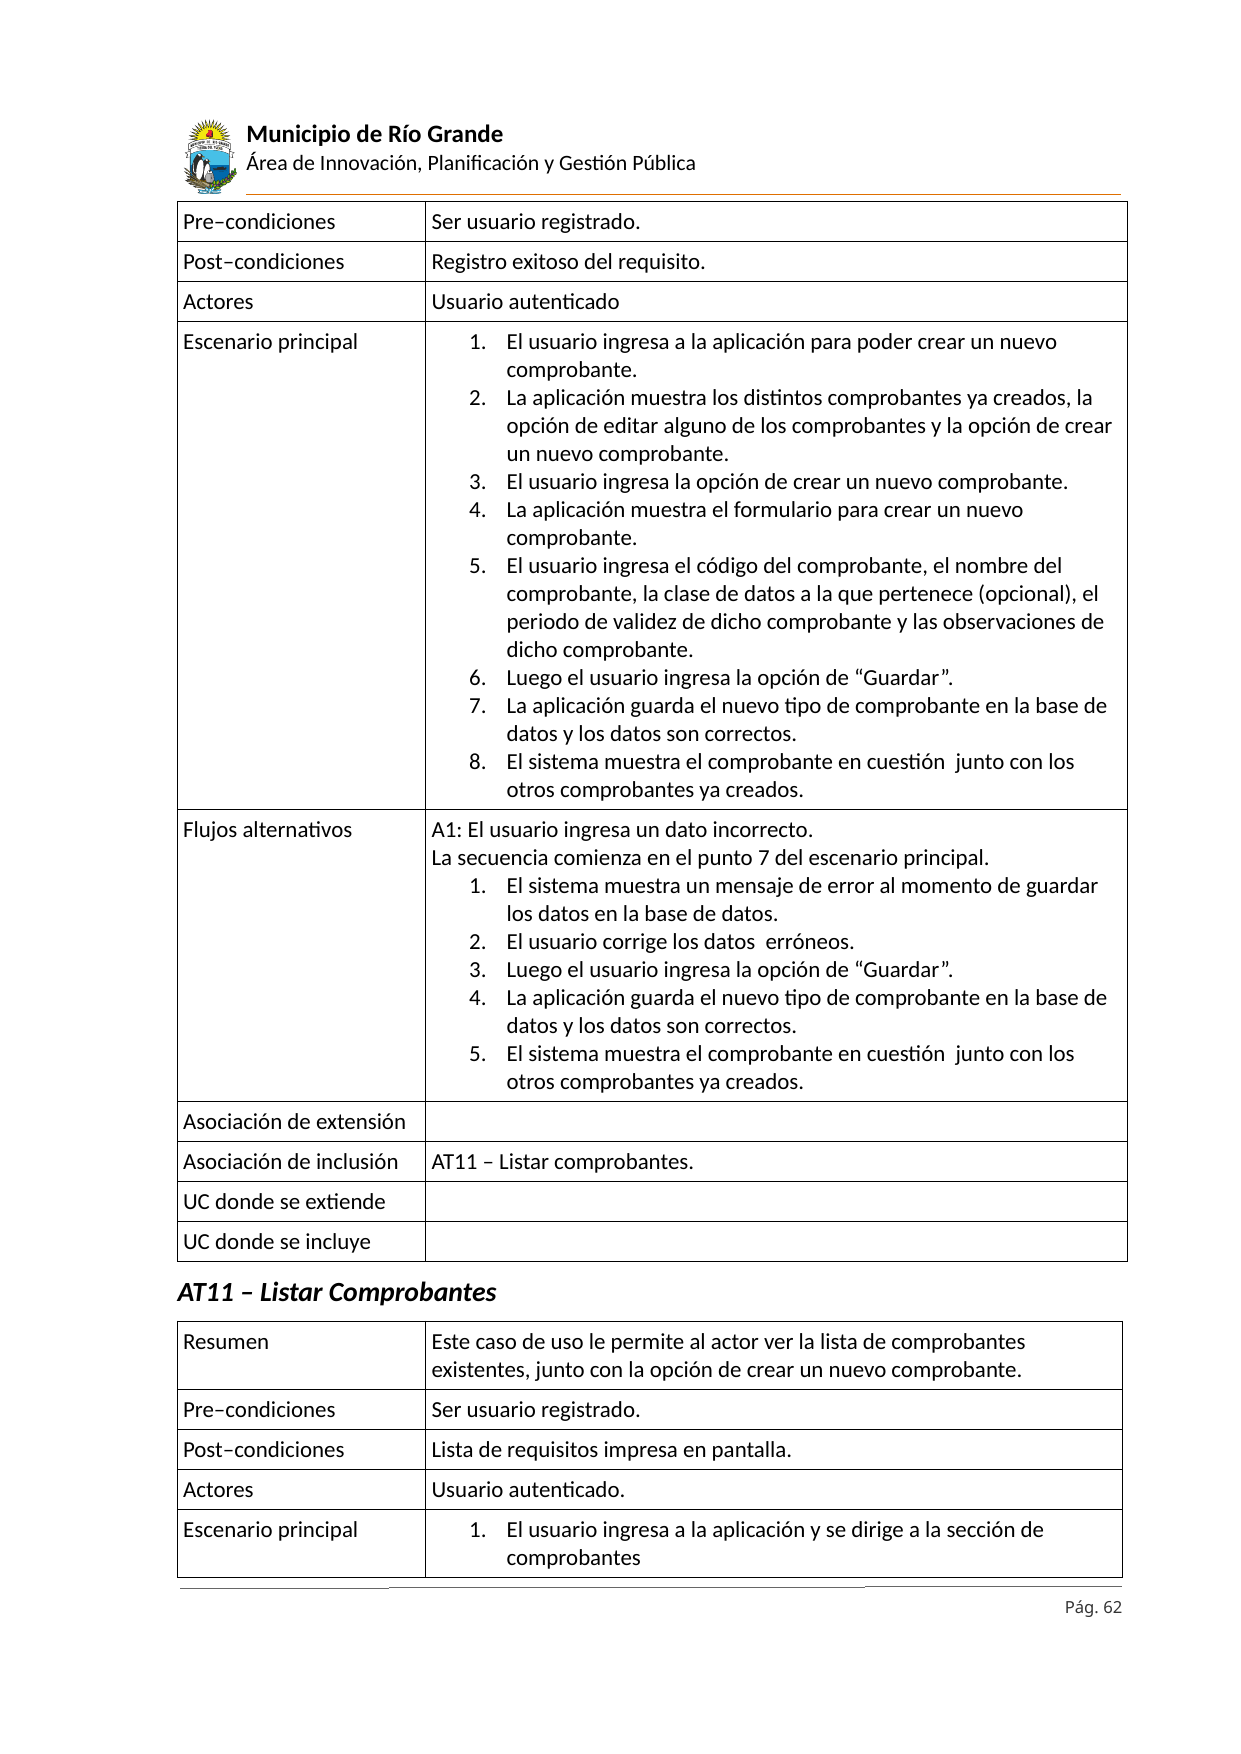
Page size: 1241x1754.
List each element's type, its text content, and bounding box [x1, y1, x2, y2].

table_cell Pre–condiciones [178, 1390, 425, 1429]
table_cell Post–condiciones [178, 1430, 425, 1469]
subtitle AT11 – Listar Comprobantes [177, 1274, 1122, 1308]
table_cell Actores [178, 1470, 425, 1509]
table_cell Escenario principal [178, 322, 425, 809]
table_cell Escenario principal [178, 1510, 425, 1577]
table_cell Usuario autenticado [426, 282, 1127, 321]
table_cell UC donde se incluye [178, 1222, 425, 1261]
table_cell Ser usuario registrado. [426, 202, 1127, 241]
table_cell Usuario autenticado. [426, 1470, 1122, 1509]
table_cell El usuario ingresa a la aplicación y se dirige a la sección de comprobantes La aplicación muestra una lista de comprobantes con código y el nombre. [426, 1510, 1122, 1577]
table_cell El usuario ingresa a la aplicación para poder crear un nuevo comprobante. La aplicación muestra los distintos comprobantes ya creados, la opción de editar alguno de los comprobantes y la opción de crear un nuevo comprobante. El usuario ingresa la opción de crear un nuevo comprobante. La aplicación muestra el formulario para crear un nuevo comprobante. El usuario ingresa el código del comprobante, el nombre del comprobante, la clase de datos a la que pertenece (opcional), el periodo de validez de dicho comprobante y las observaciones de dicho comprobante. Luego el usuario ingresa la opción de “Guardar”. La aplicación guarda el nuevo tipo de comprobante en la base de datos y los datos son correctos. El sistema muestra el comprobante en cuestión junto con los otros comprobantes ya creados. [426, 322, 1127, 809]
table_cell Asociación de extensión [178, 1102, 425, 1141]
table_cell [426, 1182, 1127, 1221]
table_cell Post–condiciones [178, 242, 425, 281]
table_header Resumen [178, 1322, 425, 1389]
table_cell [426, 1222, 1127, 1261]
table_cell Pre–condiciones [178, 202, 425, 241]
table_cell Actores [178, 282, 425, 321]
table_cell Ser usuario registrado. [426, 1390, 1122, 1429]
table_cell Asociación de inclusión [178, 1142, 425, 1181]
table_cell AT11 – Listar comprobantes. [426, 1142, 1127, 1181]
table_cell [426, 1102, 1127, 1141]
table_cell Flujos alternativos [178, 810, 425, 1101]
table_cell Lista de requisitos impresa en pantalla. [426, 1430, 1122, 1469]
table_cell UC donde se extiende [178, 1182, 425, 1221]
table_cell Registro exitoso del requisito. [426, 242, 1127, 281]
table_header Este caso de uso le permite al actor ver la lista de comprobantes existentes, junto con la opción de crear un nuevo comprobante. [426, 1322, 1122, 1389]
table_cell A1: El usuario ingresa un dato incorrecto. La secuencia comienza en el punto 7 del escenario principal. El sistema muestra un mensaje de error al momento de guardar los datos en la base de datos. El usuario corrige los datos erróneos. Luego el usuario ingresa la opción de “Guardar”. La aplicación guarda el nuevo tipo de comprobante en la base de datos y los datos son correctos. El sistema muestra el comprobante en cuestión junto con los otros comprobantes ya creados. [426, 810, 1127, 1101]
